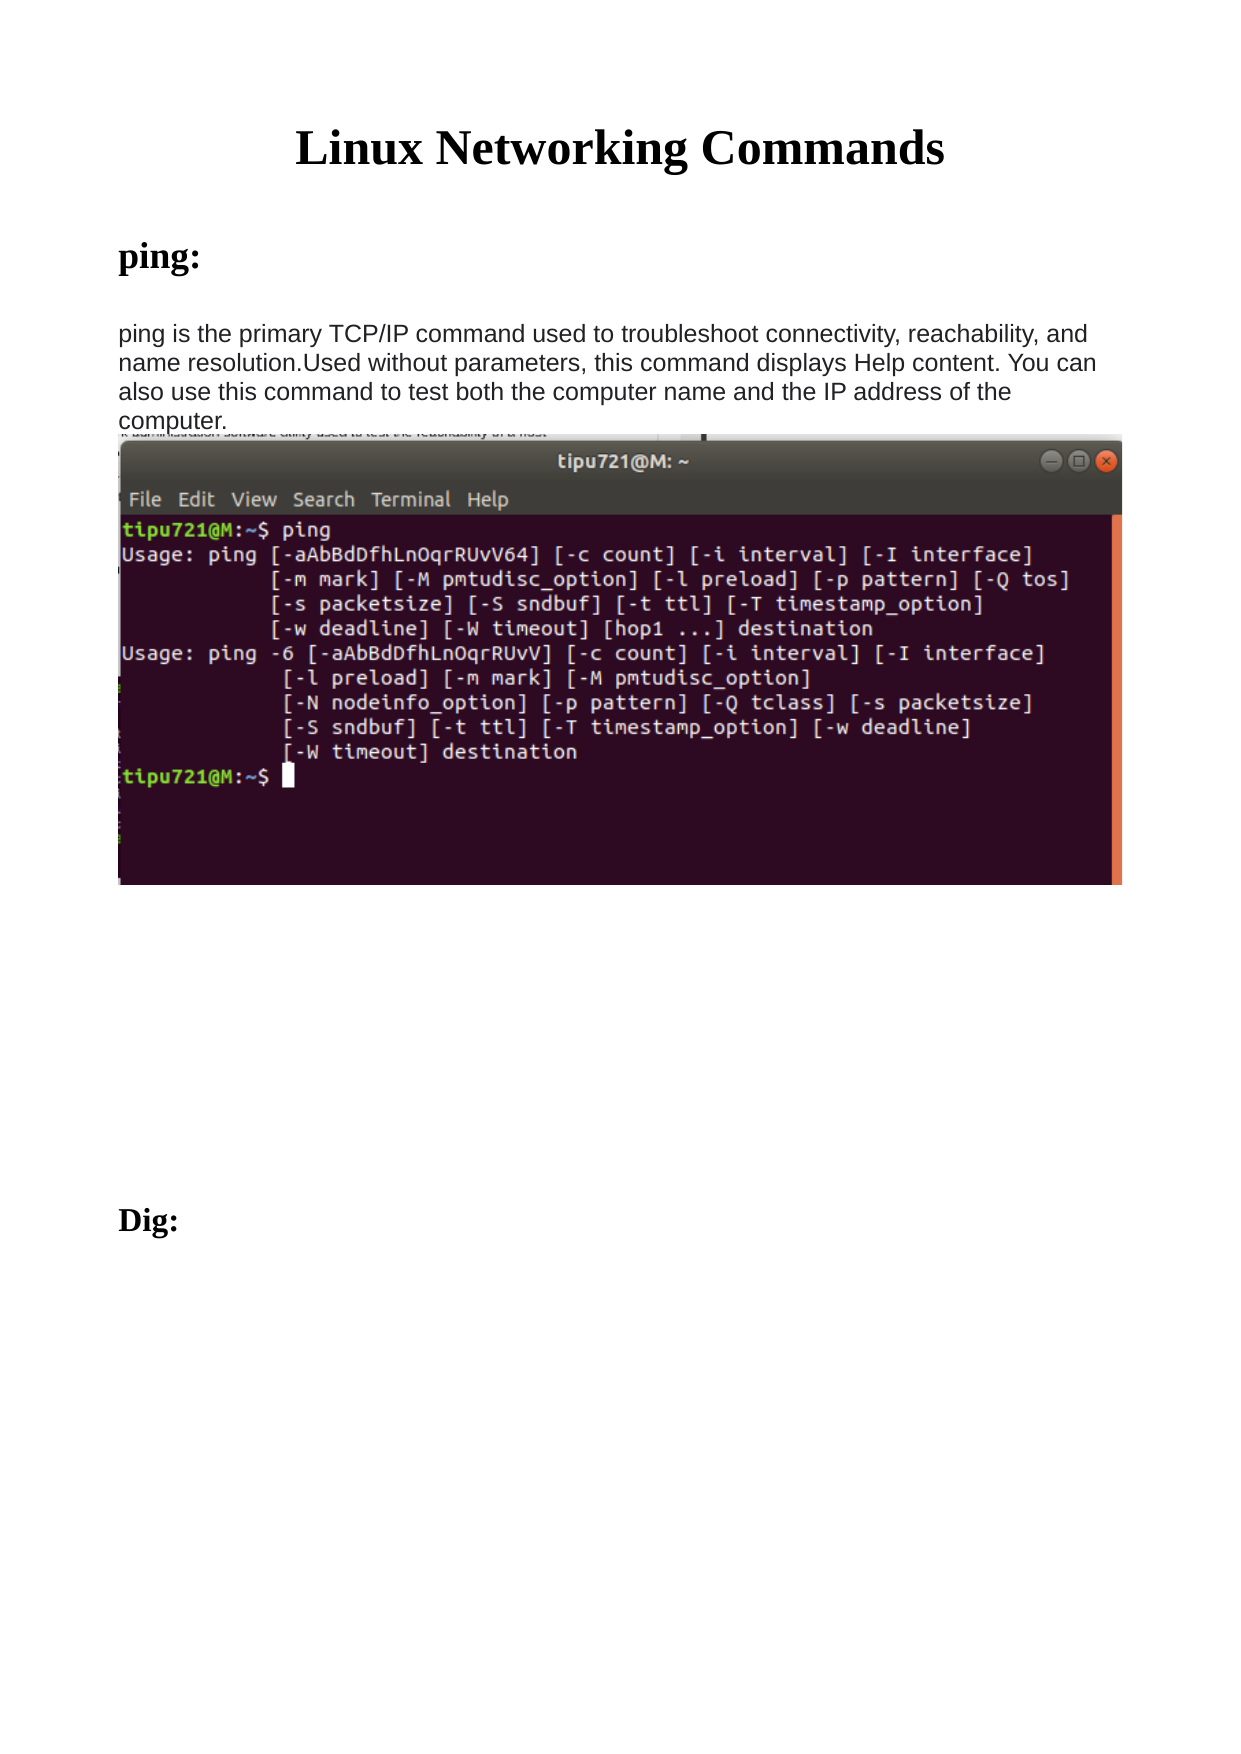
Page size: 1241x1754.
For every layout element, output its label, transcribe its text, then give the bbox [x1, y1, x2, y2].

text Linux Networking Commands [118, 118, 1122, 176]
text ping is the primary TCP/IP command used to troubleshoot connectivity, reachability, and name resolution.Used without parameters, this command displays Help content. You can also use this command to test both the computer name and the IP address of the computer. [118, 319, 1122, 434]
picture [118, 434, 1123, 885]
text Dig: [118, 1201, 1122, 1239]
text ping: [118, 233, 1122, 276]
